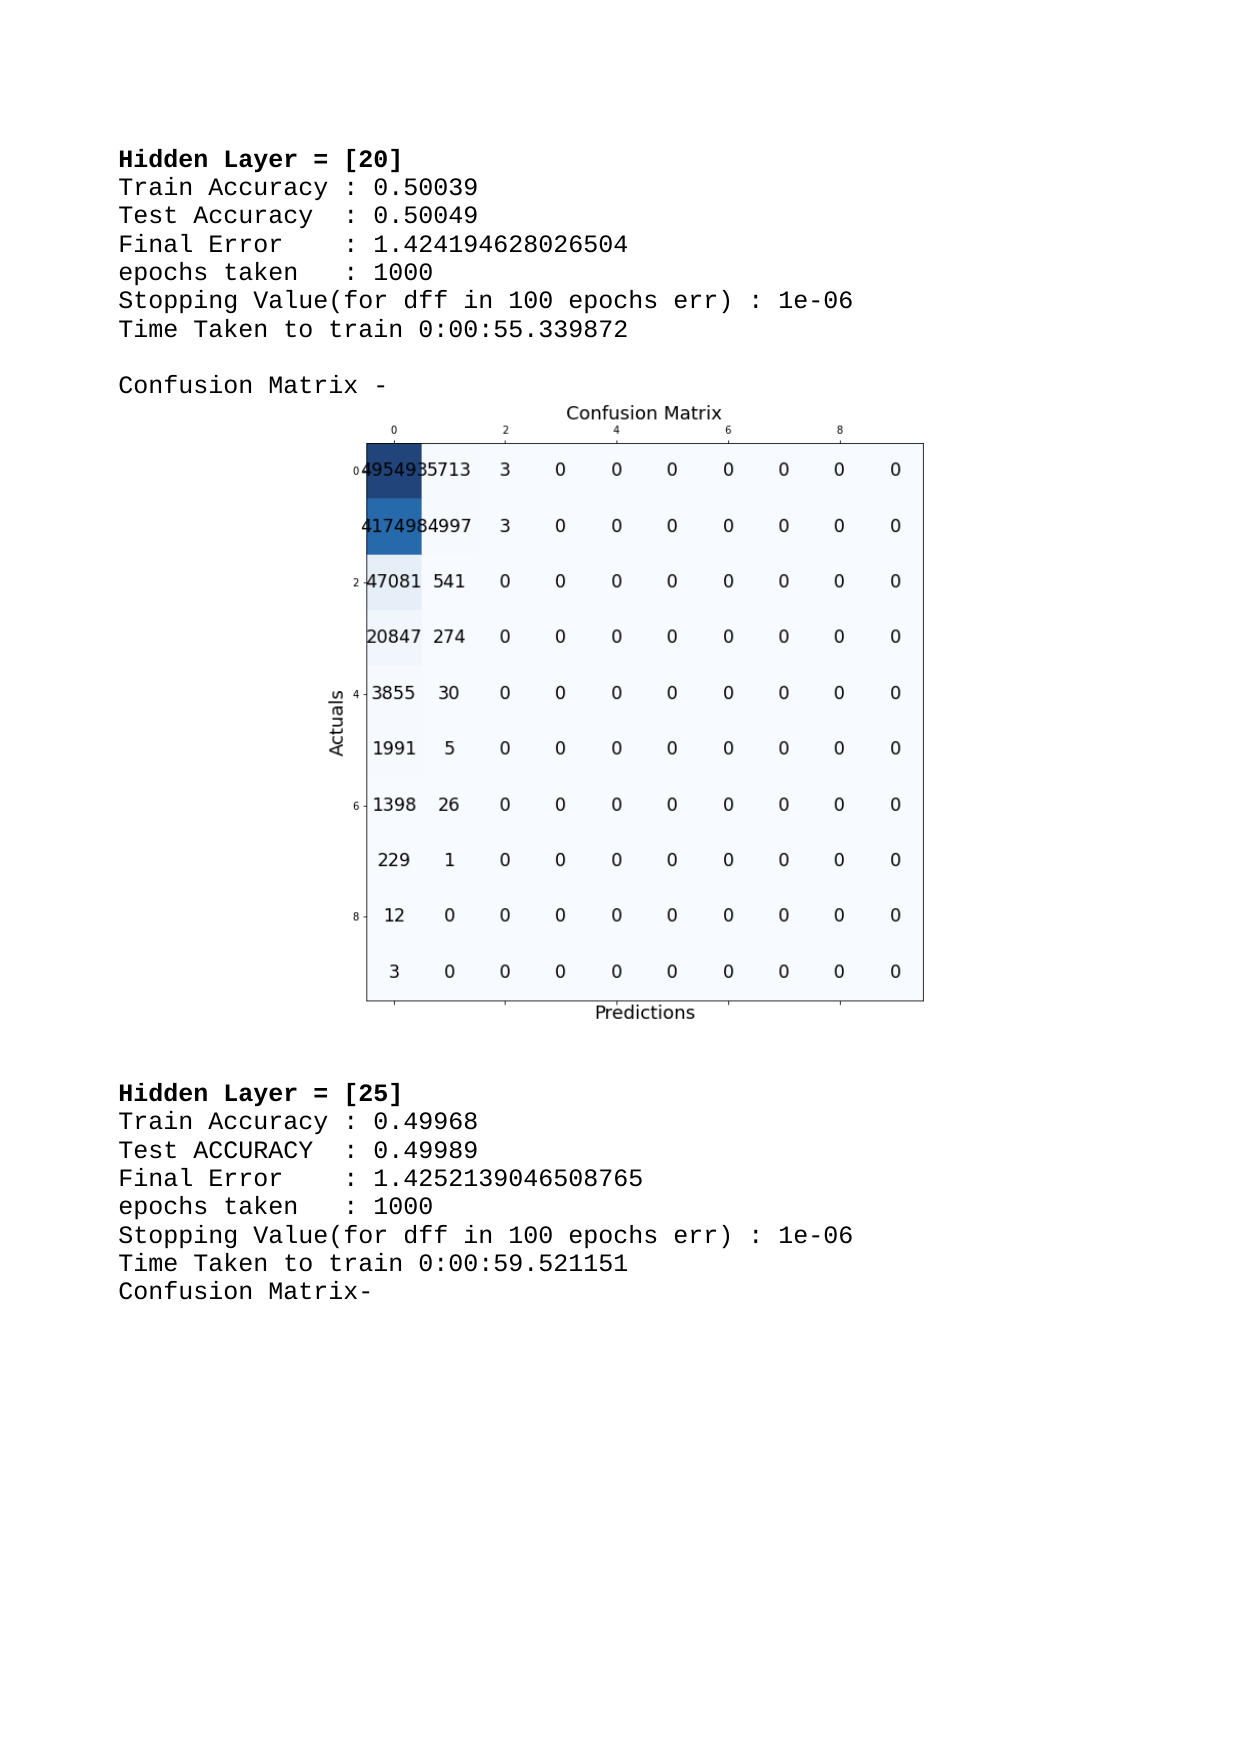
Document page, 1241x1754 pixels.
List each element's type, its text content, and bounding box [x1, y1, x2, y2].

text Stopping Value(for dff in 100 epochs err) : 1e-06 [118, 288, 1122, 316]
text Hidden Layer = [25] [118, 1081, 1122, 1109]
text Test ACCURACY : 0.49989 [118, 1137, 1122, 1166]
text Train Accuracy : 0.49968 [118, 1109, 1122, 1137]
text Stopping Value(for dff in 100 epochs err) : 1e-06 [118, 1222, 1122, 1251]
text Test Accuracy : 0.50049 [118, 203, 1122, 231]
text epochs taken : 1000 [118, 260, 1122, 288]
text Final Error : 1.424194628026504 [118, 231, 1122, 260]
text Train Accuracy : 0.50039 [118, 175, 1122, 203]
text Final Error : 1.4252139046508765 [118, 1166, 1122, 1194]
text Time Taken to train 0:00:59.521151 [118, 1251, 1122, 1279]
picture [273, 401, 967, 1024]
text Confusion Matrix - [118, 373, 1122, 401]
text Confusion Matrix- [118, 1279, 1122, 1307]
text epochs taken : 1000 [118, 1194, 1122, 1222]
text Hidden Layer = [20] [118, 146, 1122, 175]
text Time Taken to train 0:00:55.339872 [118, 316, 1122, 345]
